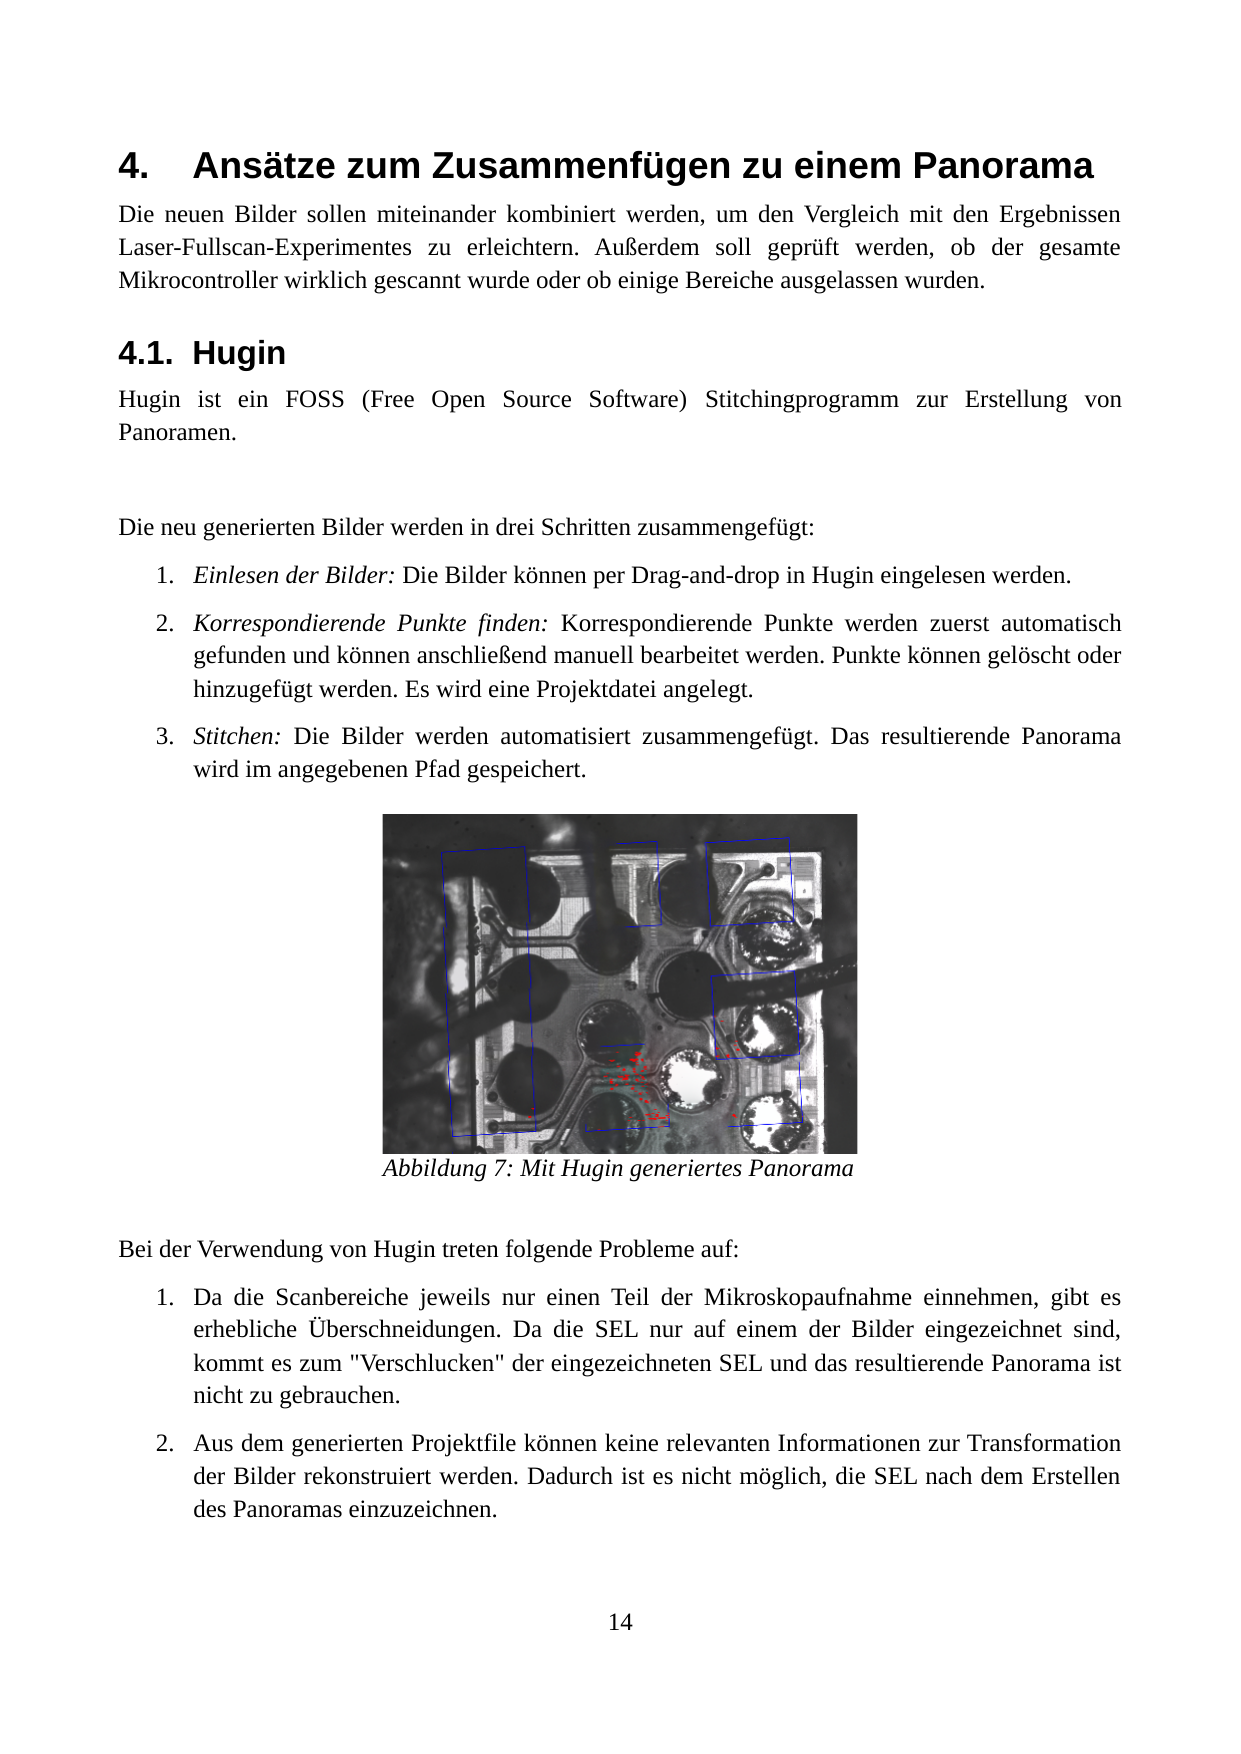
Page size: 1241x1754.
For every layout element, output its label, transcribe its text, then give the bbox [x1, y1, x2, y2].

picture [382, 814, 858, 1154]
text Bei der Verwendung von Hugin treten folgende Probleme auf: [118, 1234, 1122, 1263]
list Aus dem generierten Projektfile können keine relevanten Informationen zur Transformation der Bilder rekonstruiert werden. Dadurch ist es nicht möglich, die SEL nach dem Erstellen des Panoramas einzuzeichnen. [156, 1428, 1122, 1523]
list Korrespondierende Punkte finden: Korrespondierende Punkte werden zuerst automatisch gefunden und können anschließend manuell bearbeitet werden. Punkte können gelöscht oder hinzugefügt werden. Es wird eine Projektdatei angelegt. [156, 608, 1122, 702]
list Einlesen der Bilder: Die Bilder können per Drag-and-drop in Hugin eingelesen werden. [156, 560, 1122, 589]
text Abbildung 7: Mit Hugin generiertes Panorama [383, 1154, 858, 1182]
subtitle Ansätze zum Zusammenfügen zu einem Panorama [118, 143, 1122, 186]
subtitle Hugin [118, 333, 1122, 372]
text Die neu generierten Bilder werden in drei Schritten zusammengefügt: [118, 512, 1122, 541]
list Stitchen: Die Bilder werden automatisiert zusammengefügt. Das resultierende Panorama wird im angegebenen Pfad gespeichert. [156, 721, 1122, 783]
text Die neuen Bilder sollen miteinander kombiniert werden, um den Vergleich mit den Ergebnissen Laser-Fullscan-Experimentes zu erleichtern. Außerdem soll geprüft werden, ob der gesamte Mikrocontroller wirklich gescannt wurde oder ob einige Bereiche ausgelassen wurden. [118, 199, 1122, 293]
text Hugin ist ein FOSS (Free Open Source Software) Stitchingprogramm zur Erstellung von Panoramen. [118, 384, 1122, 446]
list Da die Scanbereiche jeweils nur einen Teil der Mikroskopaufnahme einnehmen, gibt es erhebliche Überschneidungen. Da die SEL nur auf einem der Bilder eingezeichnet sind, kommt es zum "Verschlucken" der eingezeichneten SEL und das resultierende Panorama ist nicht zu gebrauchen. [156, 1282, 1122, 1409]
